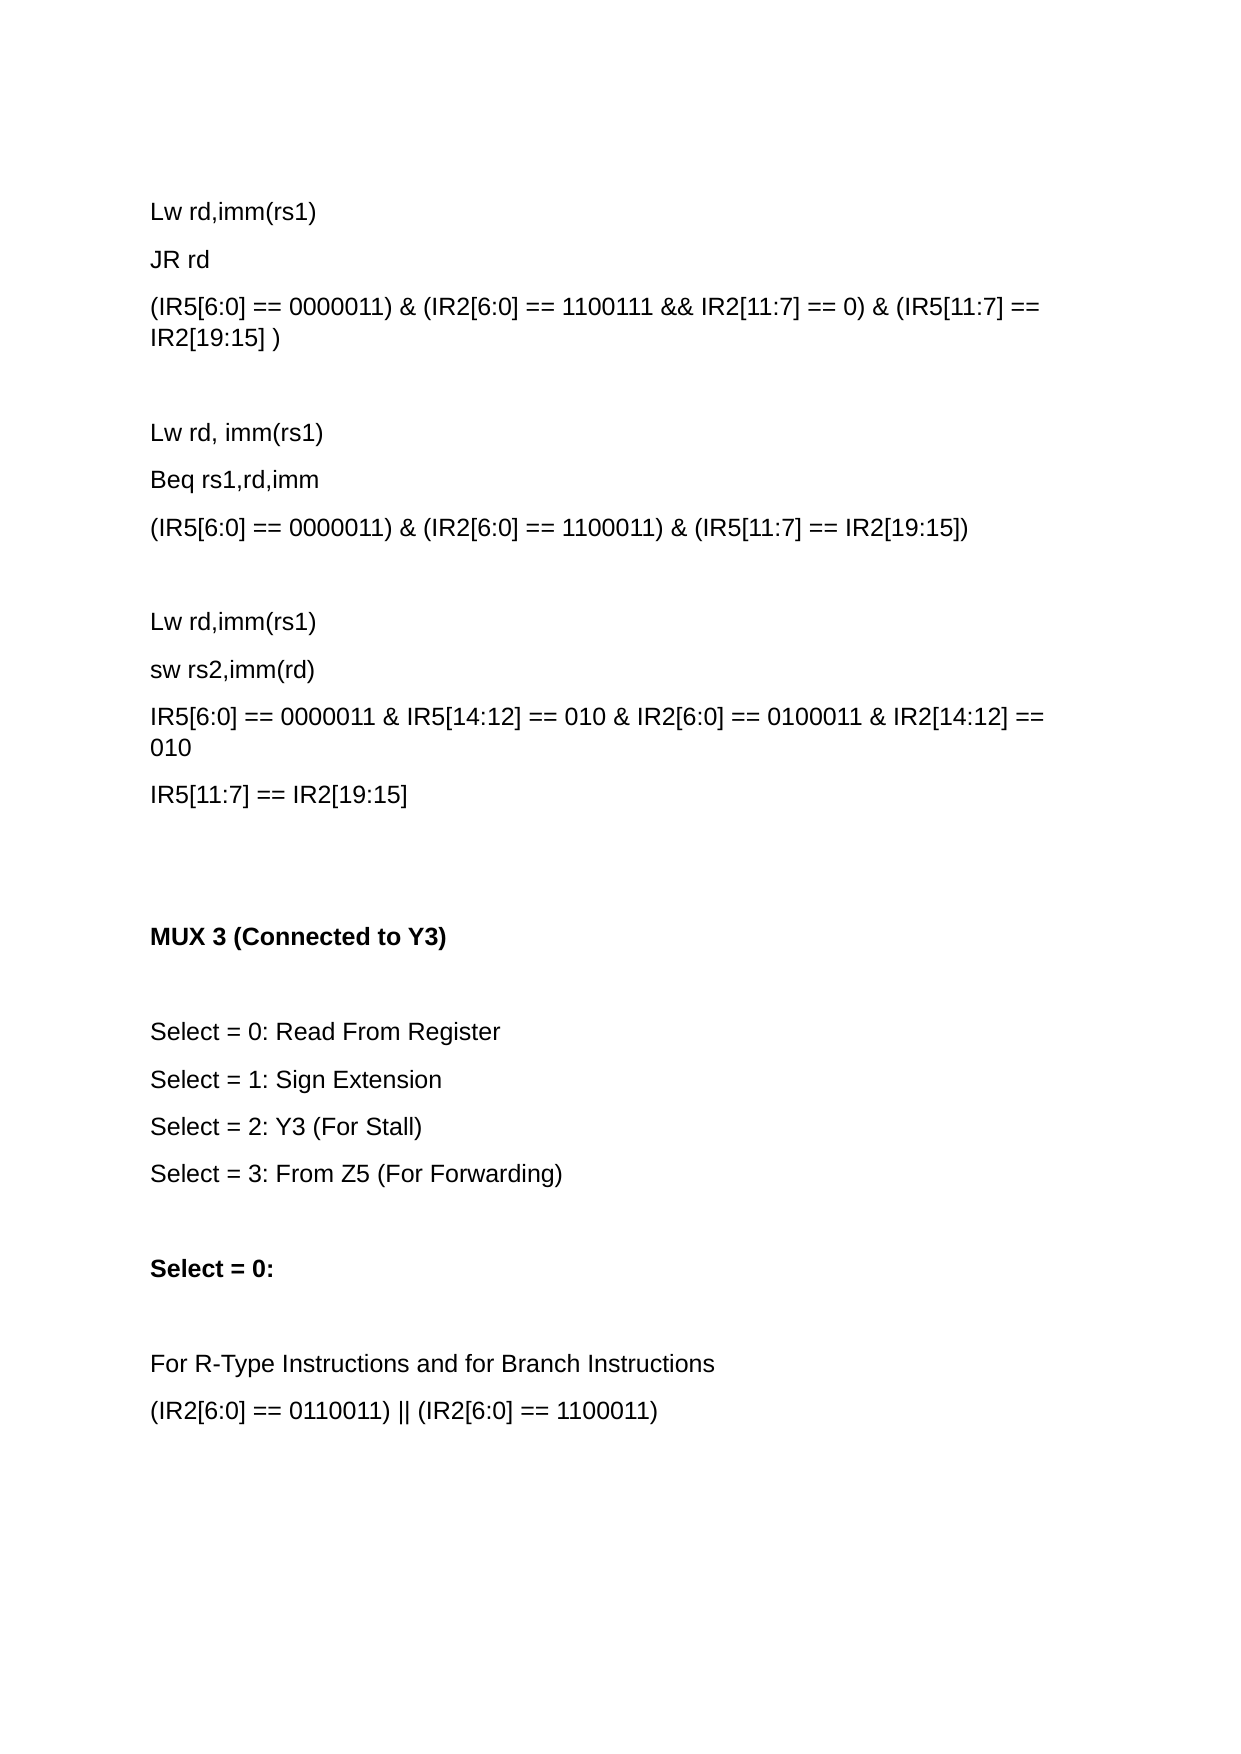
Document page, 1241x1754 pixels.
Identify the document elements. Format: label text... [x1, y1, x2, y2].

text Select = 2: Y3 (For Stall) [150, 1112, 1090, 1141]
text (IR5[6:0] == 0000011) & (IR2[6:0] == 1100111 && IR2[11:7] == 0) & (IR5[11:7] == IR2[19:15] ) [150, 292, 1090, 352]
text Select = 0: Read From Register [150, 1017, 1090, 1046]
text MUX 3 (Connected to Y3) [150, 922, 1090, 951]
text Select = 0: [150, 1254, 1090, 1283]
text IR5[11:7] == IR2[19:15] [150, 780, 1090, 809]
text Lw rd,imm(rs1) [150, 607, 1090, 636]
text JR rd [150, 245, 1090, 273]
text (IR5[6:0] == 0000011) & (IR2[6:0] == 1100011) & (IR5[11:7] == IR2[19:15]) [150, 512, 1090, 541]
text Lw rd, imm(rs1) [150, 418, 1090, 446]
text Beq rs1,rd,imm [150, 465, 1090, 494]
text Lw rd,imm(rs1) [150, 197, 1090, 226]
text Select = 1: Sign Extension [150, 1064, 1090, 1093]
text sw rs2,imm(rd) [150, 655, 1090, 683]
text For R-Type Instructions and for Branch Instructions [150, 1349, 1090, 1378]
text IR5[6:0] == 0000011 & IR5[14:12] == 010 & IR2[6:0] == 0100011 & IR2[14:12] == 010 [150, 702, 1090, 762]
text (IR2[6:0] == 0110011) || (IR2[6:0] == 1100011) [150, 1396, 1090, 1425]
text Select = 3: From Z5 (For Forwarding) [150, 1159, 1090, 1188]
